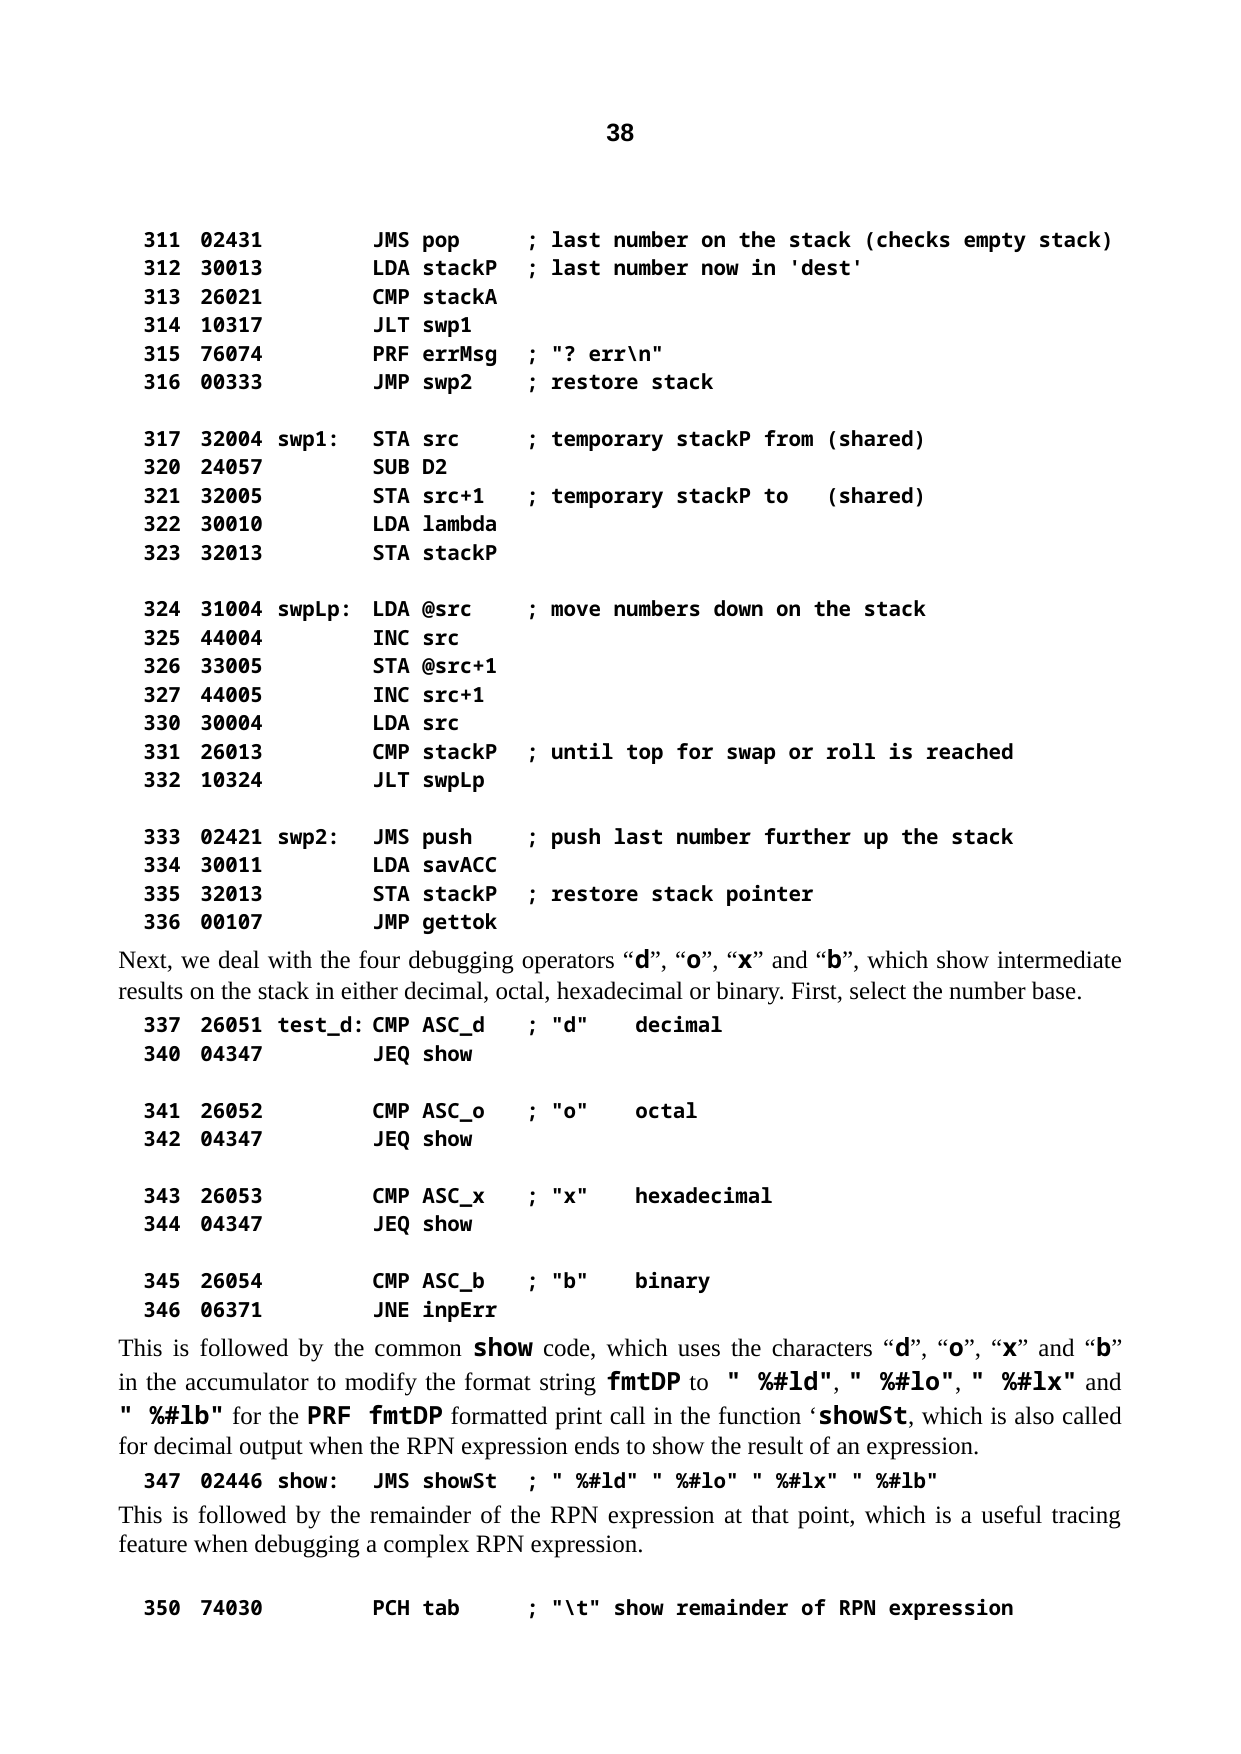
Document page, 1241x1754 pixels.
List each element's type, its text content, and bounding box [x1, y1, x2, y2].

text 317 32004 swp1: STA src ; temporary stackP from (shared) [118, 424, 1122, 452]
text 324 31004 swpLp: LDA @src ; move numbers down on the stack [118, 594, 1122, 623]
text 341 26052 CMP ASC_o ; "o" octal [118, 1096, 1122, 1124]
text 311 02431 JMS pop ; last number on the stack (checks empty stack) [118, 225, 1122, 253]
text 322 30010 LDA lambda [118, 509, 1122, 538]
text 326 33005 STA @src+1 [118, 651, 1122, 680]
text 334 30011 LDA savACC [118, 851, 1122, 879]
text 331 26013 CMP stackP ; until top for swap or roll is reached [118, 737, 1122, 765]
text 350 74030 PCH tab ; "\t" show remainder of RPN expression [118, 1593, 1122, 1621]
text 320 24057 SUB D2 [118, 452, 1122, 481]
text 336 00107 JMP gettok [118, 907, 1122, 936]
text 313 26021 CMP stackA [118, 282, 1122, 310]
text This is followed by the remainder of the RPN expression at that point, which is a useful tracing feature when debugging a complex RPN expression. [118, 1501, 1122, 1558]
text 340 04347 JEQ show [118, 1039, 1122, 1067]
text 316 00333 JMP swp2 ; restore stack [118, 367, 1122, 396]
text 345 26054 CMP ASC_b ; "b" binary [118, 1266, 1122, 1295]
text 315 76074 PRF errMsg ; "? err\n" [118, 339, 1122, 367]
text 343 26053 CMP ASC_x ; "x" hexadecimal [118, 1181, 1122, 1209]
text 335 32013 STA stackP ; restore stack pointer [118, 879, 1122, 907]
text 337 26051 test_d: CMP ASC_d ; "d" decimal [118, 1011, 1122, 1039]
text 321 32005 STA src+1 ; temporary stackP to (shared) [118, 481, 1122, 509]
text 344 04347 JEQ show [118, 1209, 1122, 1238]
text 332 10324 JLT swpLp [118, 765, 1122, 794]
text This is followed by the common show code, which uses the characters “d”, “o”, “x” and “b” in the accumulator to modify the format string fmtDP to " %#ld", " %#lo", " %#lx" and " %#lb" for the PRF fmtDP formatted print call in the function ‘showSt, which is also called for decimal output when the RPN expression ends to show the result of an expression. [118, 1329, 1122, 1460]
text 314 10317 JLT swp1 [118, 310, 1122, 339]
text 325 44004 INC src [118, 623, 1122, 651]
text 347 02446 show: JMS showSt ; " %#ld" " %#lo" " %#lx" " %#lb" [118, 1466, 1122, 1494]
text 323 32013 STA stackP [118, 538, 1122, 566]
text 312 30013 LDA stackP ; last number now in 'dest' [118, 253, 1122, 282]
text 330 30004 LDA src [118, 708, 1122, 737]
text 327 44005 INC src+1 [118, 680, 1122, 708]
text 342 04347 JEQ show [118, 1124, 1122, 1153]
text 346 06371 JNE inpErr [118, 1295, 1122, 1323]
text 333 02421 swp2: JMS push ; push last number further up the stack [118, 822, 1122, 851]
text Next, we deal with the four debugging operators “d”, “o”, “x” and “b”, which show intermediate results on the stack in either decimal, octal, hexadecimal or binary. First, select the number base. [118, 942, 1122, 1004]
